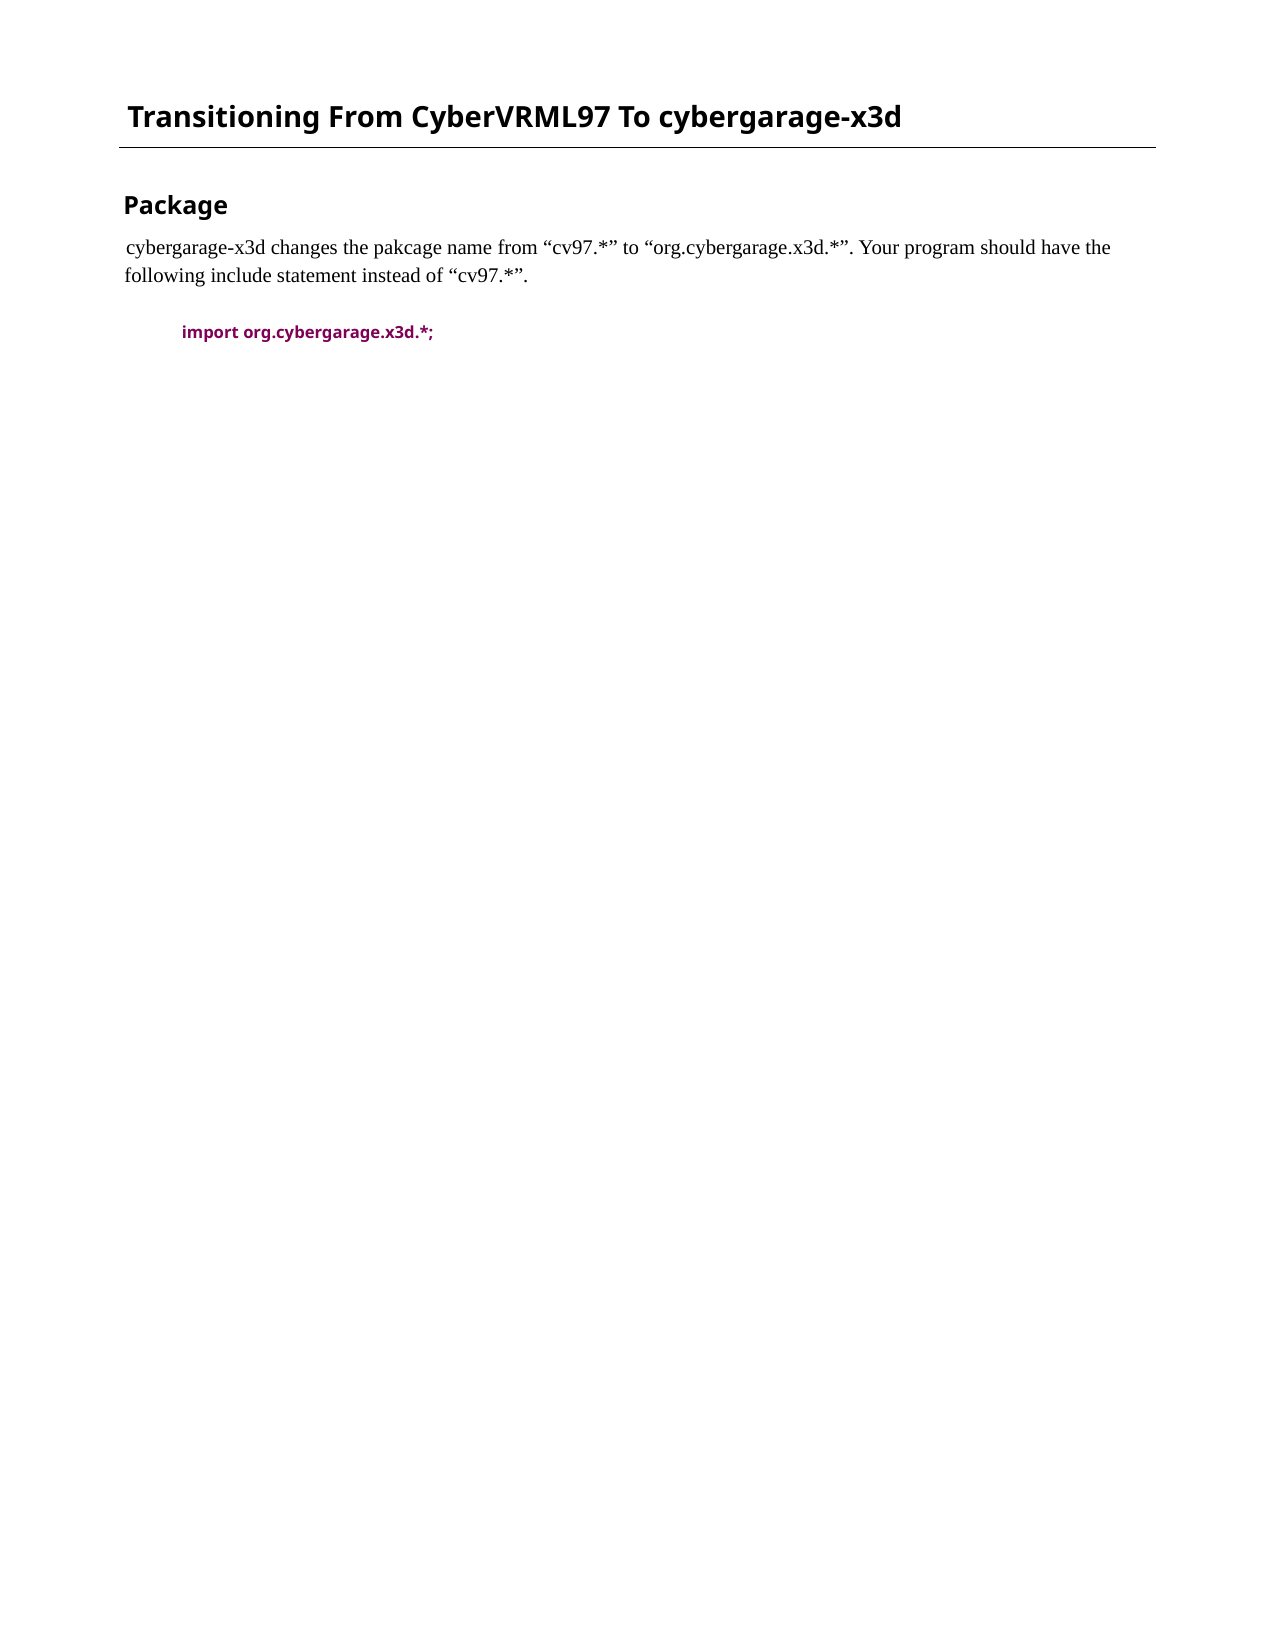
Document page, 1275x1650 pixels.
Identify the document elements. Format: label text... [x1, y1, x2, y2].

subtitle Transitioning From CyberVRML97 To cybergarage-x3d [119, 88, 1156, 147]
subtitle Package [119, 176, 1156, 233]
text cybergarage-x3d changes the pakcage name from “cv97.*” to “org.cybergarage.x3d.*”. Your program should have the following include statement instead of “cv97.*”. [119, 233, 1156, 290]
text import org.cybergarage.x3d.*; [157, 318, 1156, 346]
